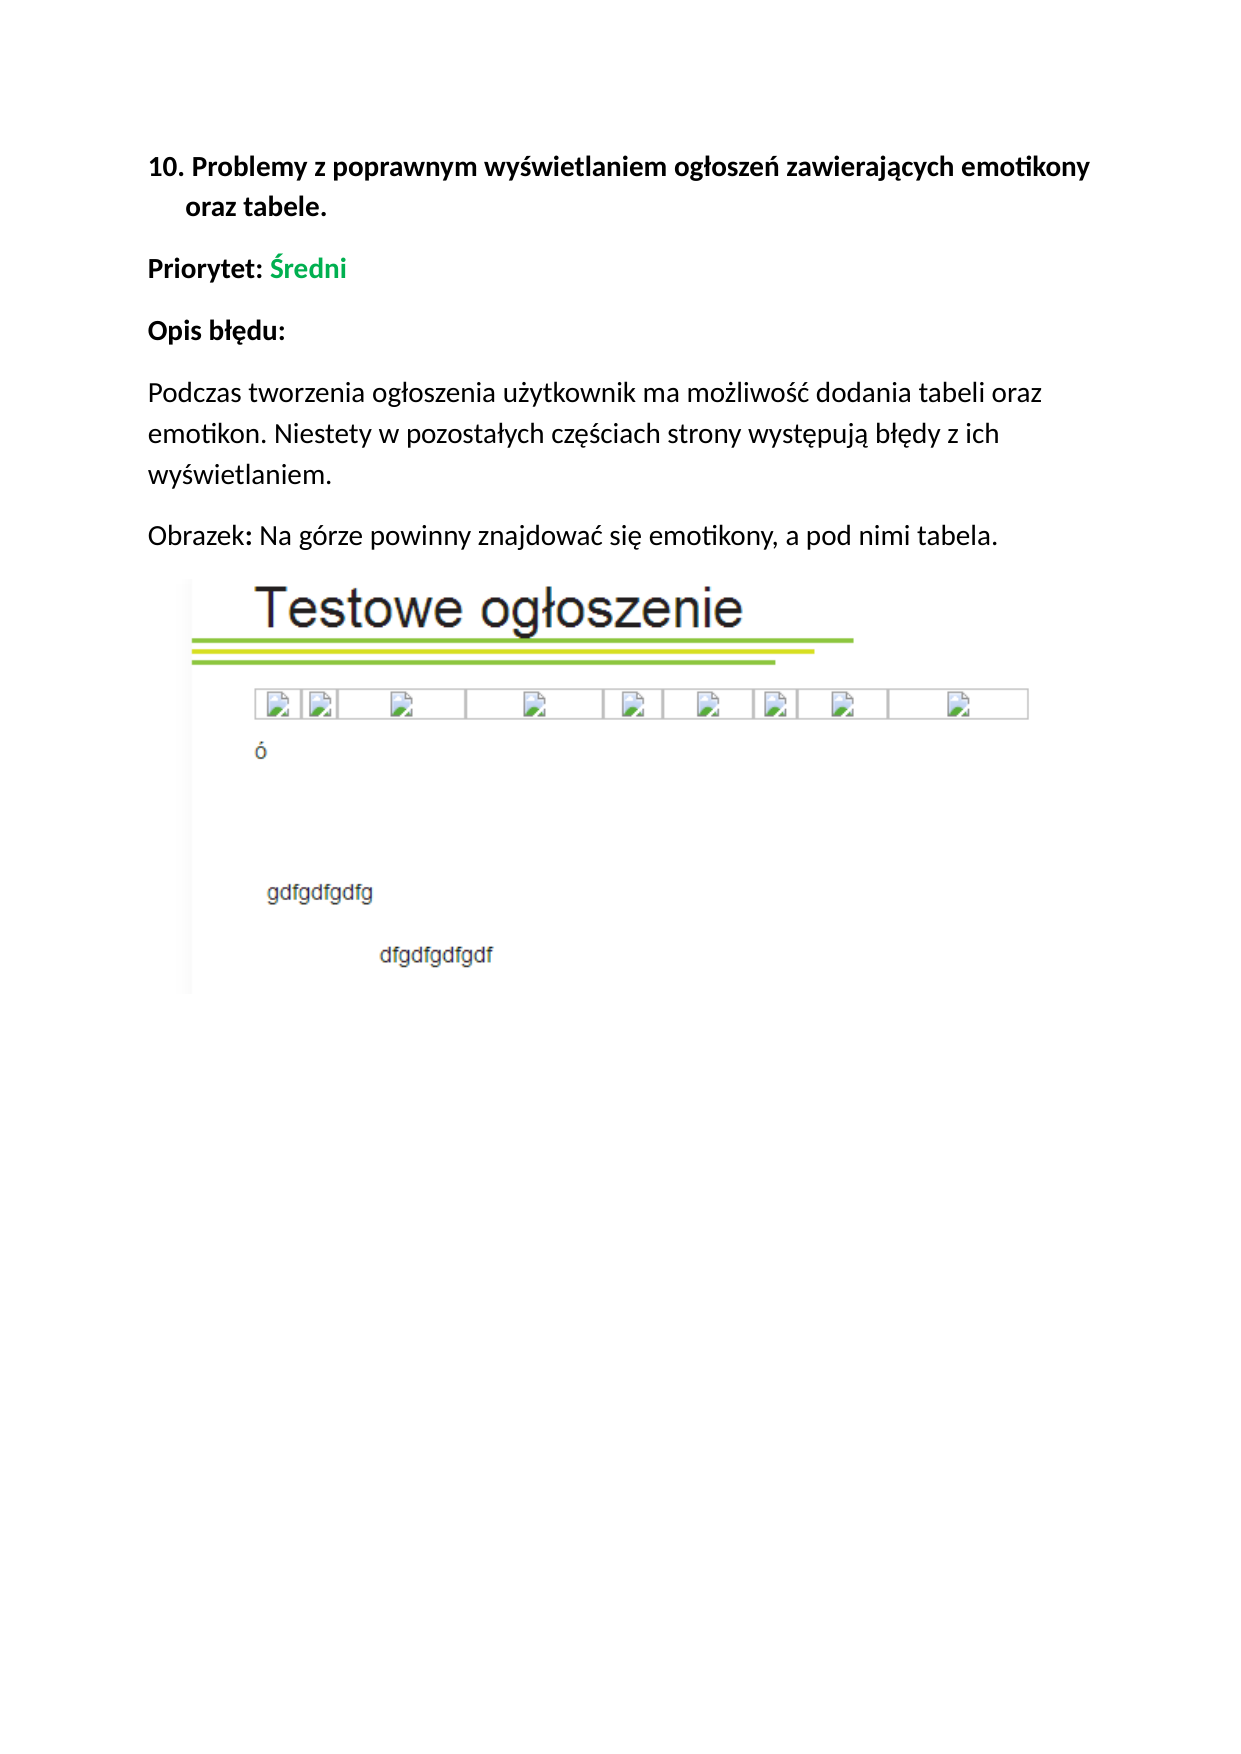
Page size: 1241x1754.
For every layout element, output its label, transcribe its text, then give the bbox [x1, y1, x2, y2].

picture [175, 579, 1065, 994]
text Opis błędu: [148, 312, 1093, 348]
text Podczas tworzenia ogłoszenia użytkownik ma możliwość dodania tabeli oraz emotikon. Niestety w pozostałych częściach strony występują błędy z ich wyświetlaniem. [148, 374, 1093, 491]
list Problemy z poprawnym wyświetlaniem ogłoszeń zawierających emotikony oraz tabele. [148, 148, 1093, 224]
text Priorytet: Średni [148, 250, 1093, 286]
text Obrazek: Na górze powinny znajdować się emotikony, a pod nimi tabela. [148, 517, 1093, 553]
